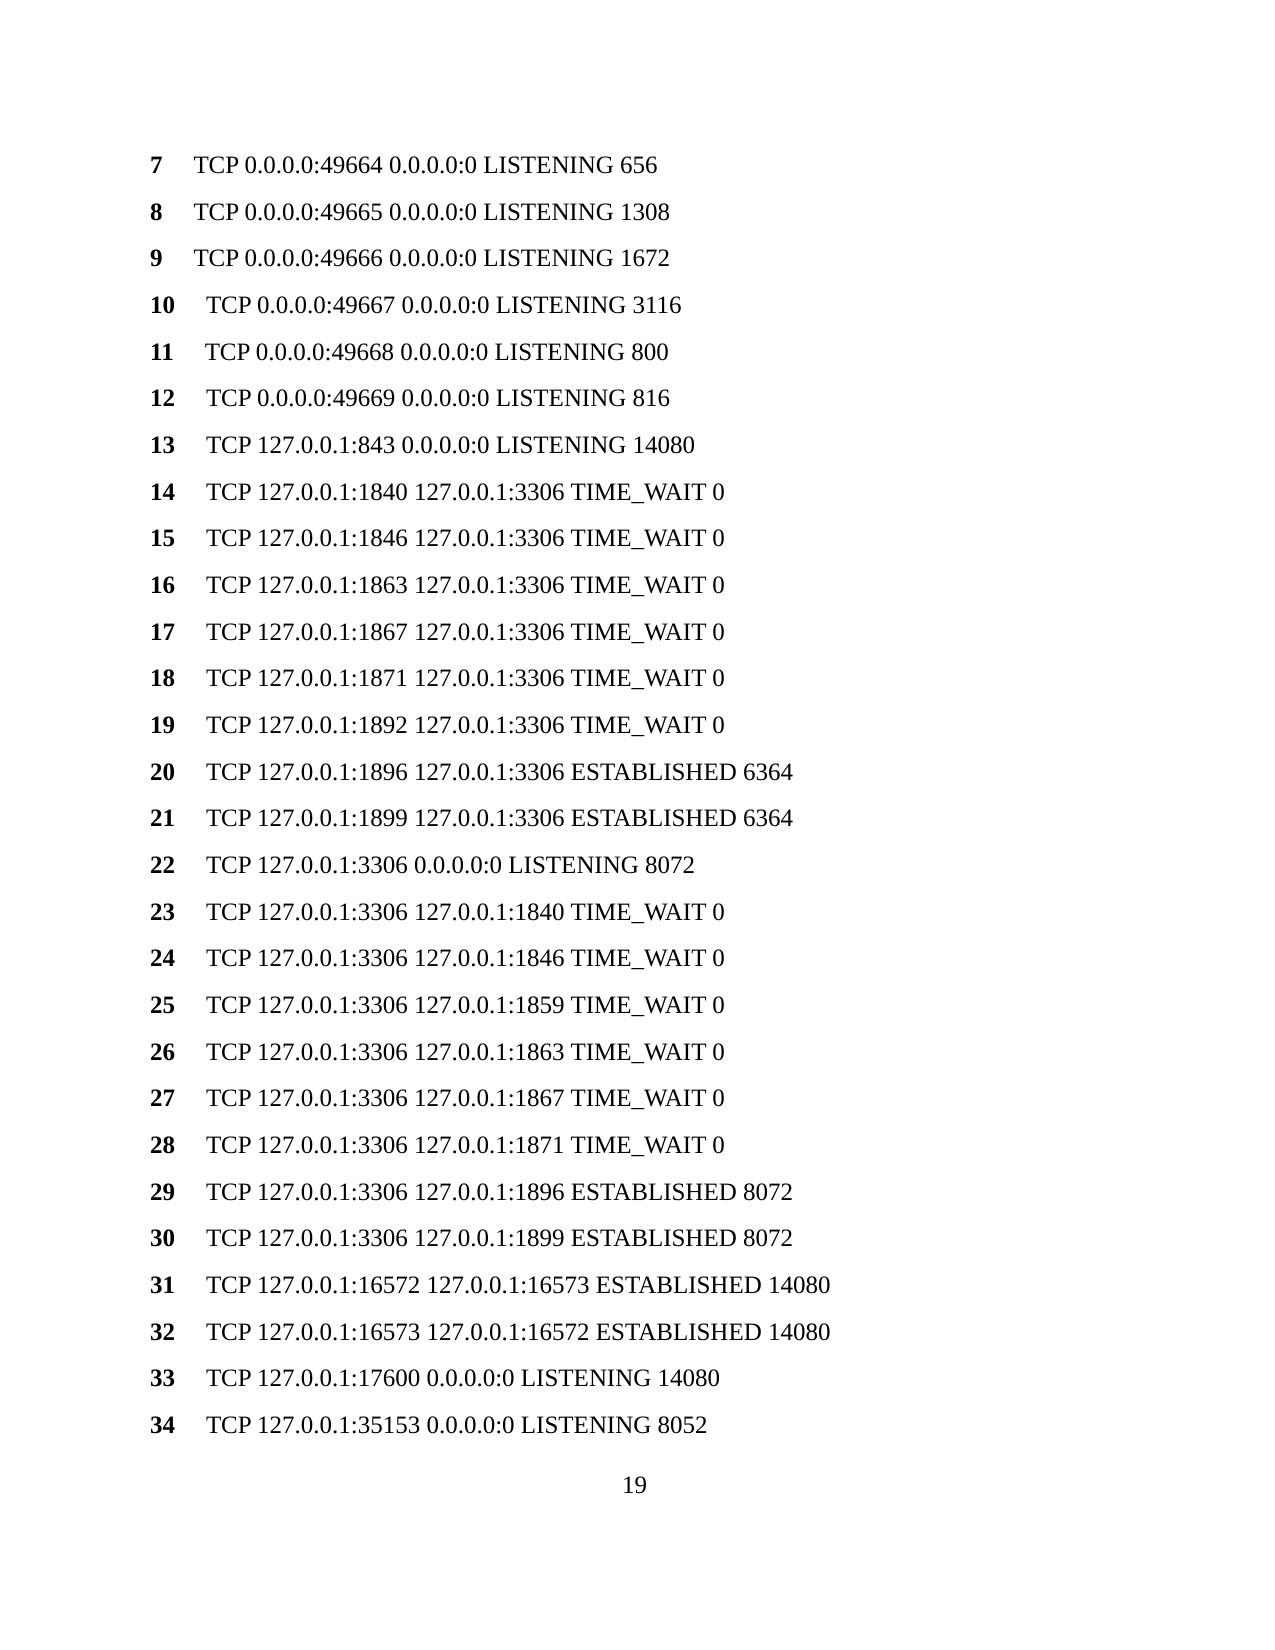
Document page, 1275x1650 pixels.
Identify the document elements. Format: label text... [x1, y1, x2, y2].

text 13 TCP 127.0.0.1:843 0.0.0.0:0 LISTENING 14080 [150, 430, 1125, 459]
text 17 TCP 127.0.0.1:1867 127.0.0.1:3306 TIME_WAIT 0 [150, 617, 1125, 645]
text 14 TCP 127.0.0.1:1840 127.0.0.1:3306 TIME_WAIT 0 [150, 477, 1125, 505]
text 28 TCP 127.0.0.1:3306 127.0.0.1:1871 TIME_WAIT 0 [150, 1130, 1125, 1159]
text 11 TCP 0.0.0.0:49668 0.0.0.0:0 LISTENING 800 [150, 337, 1125, 365]
text 8 TCP 0.0.0.0:49665 0.0.0.0:0 LISTENING 1308 [150, 197, 1125, 225]
text 32 TCP 127.0.0.1:16573 127.0.0.1:16572 ESTABLISHED 14080 [150, 1317, 1125, 1345]
text 19 TCP 127.0.0.1:1892 127.0.0.1:3306 TIME_WAIT 0 [150, 710, 1125, 739]
text 18 TCP 127.0.0.1:1871 127.0.0.1:3306 TIME_WAIT 0 [150, 663, 1125, 692]
text 12 TCP 0.0.0.0:49669 0.0.0.0:0 LISTENING 816 [150, 383, 1125, 412]
text 21 TCP 127.0.0.1:1899 127.0.0.1:3306 ESTABLISHED 6364 [150, 803, 1125, 832]
text 26 TCP 127.0.0.1:3306 127.0.0.1:1863 TIME_WAIT 0 [150, 1037, 1125, 1065]
text 29 TCP 127.0.0.1:3306 127.0.0.1:1896 ESTABLISHED 8072 [150, 1177, 1125, 1205]
text 16 TCP 127.0.0.1:1863 127.0.0.1:3306 TIME_WAIT 0 [150, 570, 1125, 599]
text 7 TCP 0.0.0.0:49664 0.0.0.0:0 LISTENING 656 [150, 150, 1125, 179]
text 9 TCP 0.0.0.0:49666 0.0.0.0:0 LISTENING 1672 [150, 243, 1125, 272]
text 10 TCP 0.0.0.0:49667 0.0.0.0:0 LISTENING 3116 [150, 290, 1125, 319]
text 25 TCP 127.0.0.1:3306 127.0.0.1:1859 TIME_WAIT 0 [150, 990, 1125, 1019]
text 22 TCP 127.0.0.1:3306 0.0.0.0:0 LISTENING 8072 [150, 850, 1125, 879]
text 30 TCP 127.0.0.1:3306 127.0.0.1:1899 ESTABLISHED 8072 [150, 1223, 1125, 1252]
text 15 TCP 127.0.0.1:1846 127.0.0.1:3306 TIME_WAIT 0 [150, 523, 1125, 552]
text 23 TCP 127.0.0.1:3306 127.0.0.1:1840 TIME_WAIT 0 [150, 897, 1125, 925]
text 24 TCP 127.0.0.1:3306 127.0.0.1:1846 TIME_WAIT 0 [150, 943, 1125, 972]
text 34 TCP 127.0.0.1:35153 0.0.0.0:0 LISTENING 8052 [150, 1410, 1125, 1439]
text 27 TCP 127.0.0.1:3306 127.0.0.1:1867 TIME_WAIT 0 [150, 1083, 1125, 1112]
text 20 TCP 127.0.0.1:1896 127.0.0.1:3306 ESTABLISHED 6364 [150, 757, 1125, 785]
text 31 TCP 127.0.0.1:16572 127.0.0.1:16573 ESTABLISHED 14080 [150, 1270, 1125, 1299]
text 33 TCP 127.0.0.1:17600 0.0.0.0:0 LISTENING 14080 [150, 1363, 1125, 1392]
